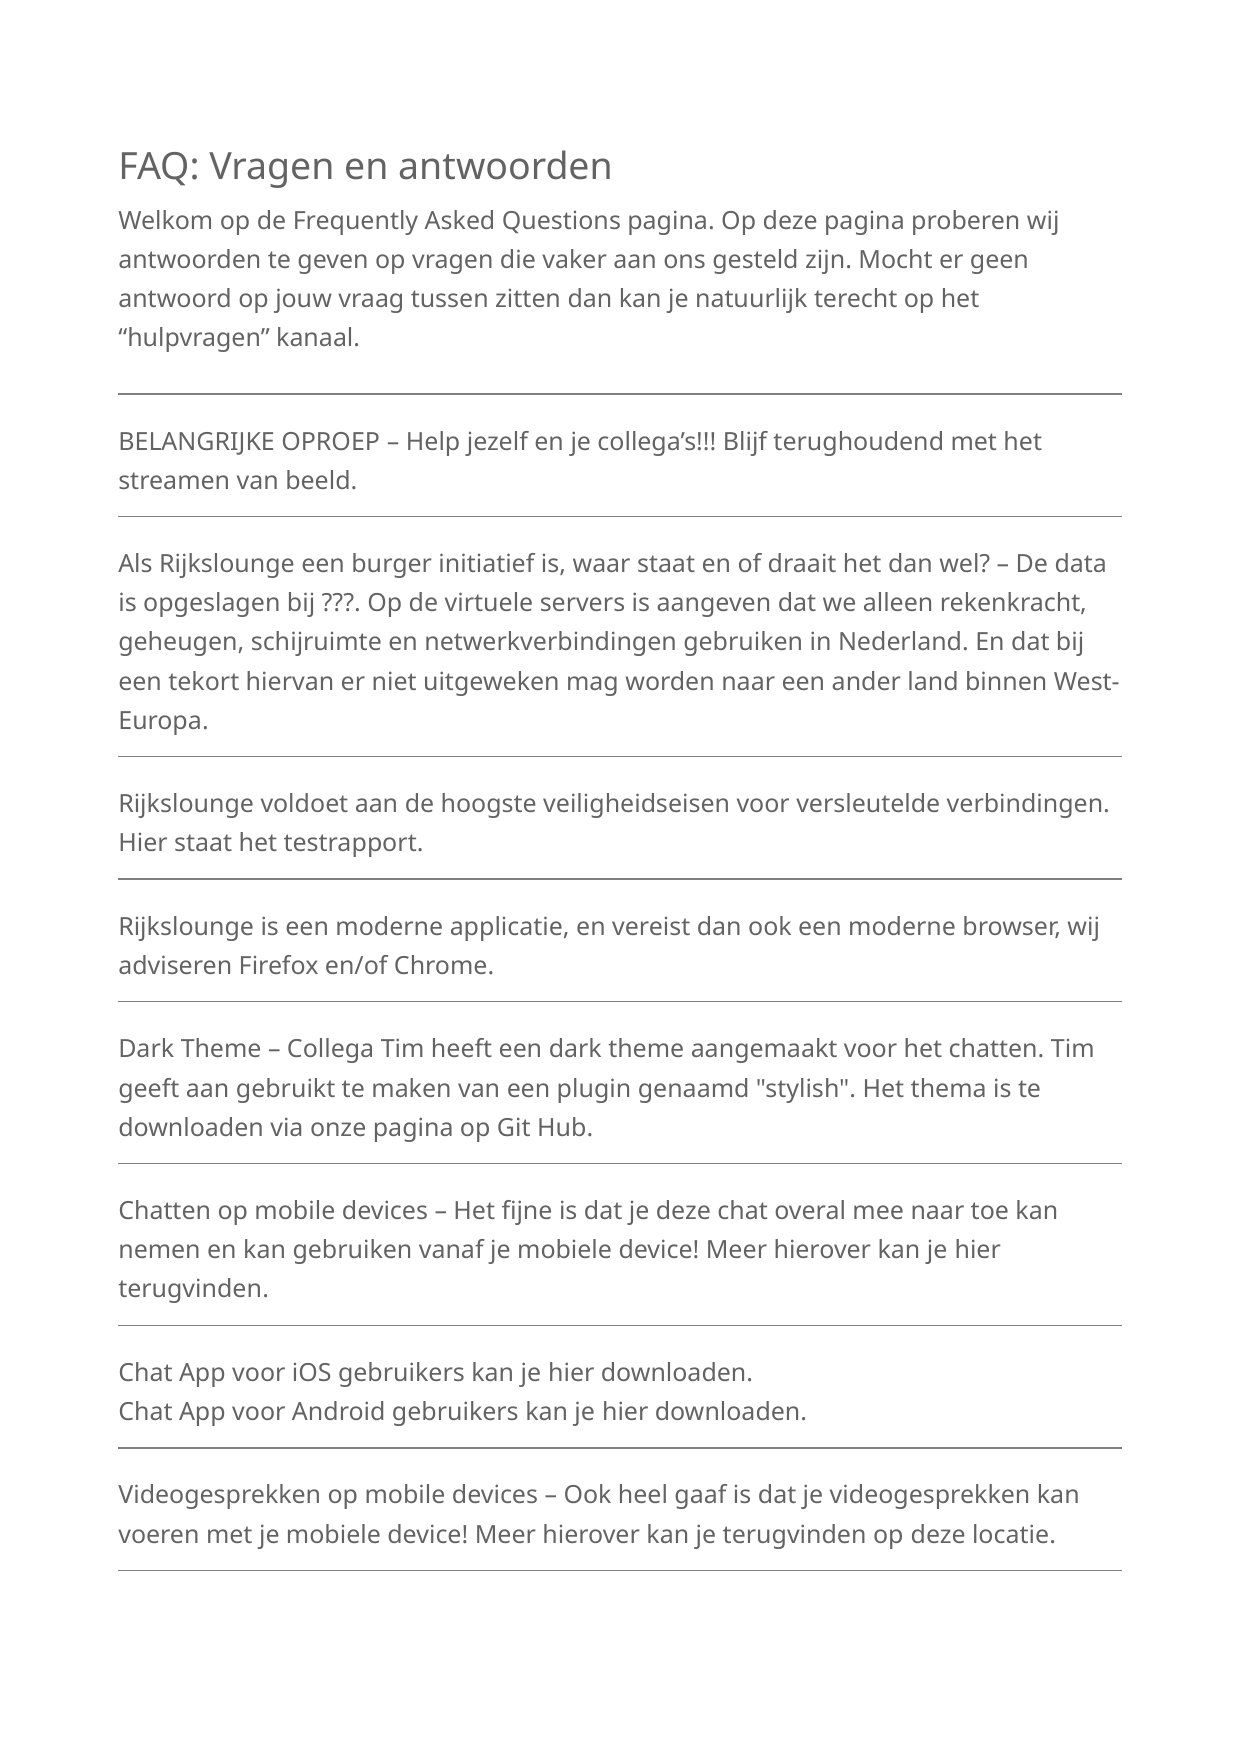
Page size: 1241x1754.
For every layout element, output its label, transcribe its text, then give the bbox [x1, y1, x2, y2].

text Videogesprekken op mobile devices – Ook heel gaaf is dat je videogesprekken kan voeren met je mobiele device! Meer hierover kan je terugvinden op deze locatie. [118, 1477, 1122, 1550]
text Dark Theme – Collega Tim heeft een dark theme aangemaakt voor het chatten. Tim geeft aan gebruikt te maken van een plugin genaamd "stylish". Het thema is te downloaden via onze pagina op Git Hub. [118, 1031, 1122, 1143]
text BELANGRIJKE OPROEP – Help jezelf en je collega’s!!! Blijf terughoudend met het streamen van beeld. [118, 423, 1122, 496]
text Rijkslounge is een moderne applicatie, en vereist dan ook een moderne browser, wij adviseren Firefox en/of Chrome. [118, 908, 1122, 982]
text Als Rijkslounge een burger initiatief is, waar staat en of draait het dan wel? – De data is opgeslagen bij ???. Op de virtuele servers is aangeven dat we alleen rekenkracht, geheugen, schijruimte en netwerkverbindingen gebruiken in Nederland. En dat bij een tekort hiervan er niet uitgeweken mag worden naar een ander land binnen West-Europa. [118, 546, 1122, 736]
text Rijkslounge voldoet aan de hoogste veiligheidseisen voor versleutelde verbindingen. Hier staat het testrapport. [118, 786, 1122, 859]
subtitle FAQ: Vragen en antwoorden [118, 139, 1122, 190]
text Welkom op de Frequently Asked Questions pagina. Op deze pagina proberen wij antwoorden te geven op vragen die vaker aan ons gesteld zijn. Mocht er geen antwoord op jouw vraag tussen zitten dan kan je natuurlijk terecht op het “hulpvragen” kanaal. [118, 202, 1122, 354]
text Chat App voor iOS gebruikers kan je hier downloaden. Chat App voor Android gebruikers kan je hier downloaden. [118, 1354, 1122, 1428]
text Chatten op mobile devices – Het fijne is dat je deze chat overal mee naar toe kan nemen en kan gebruiken vanaf je mobiele device! Meer hierover kan je hier terugvinden. [118, 1193, 1122, 1305]
